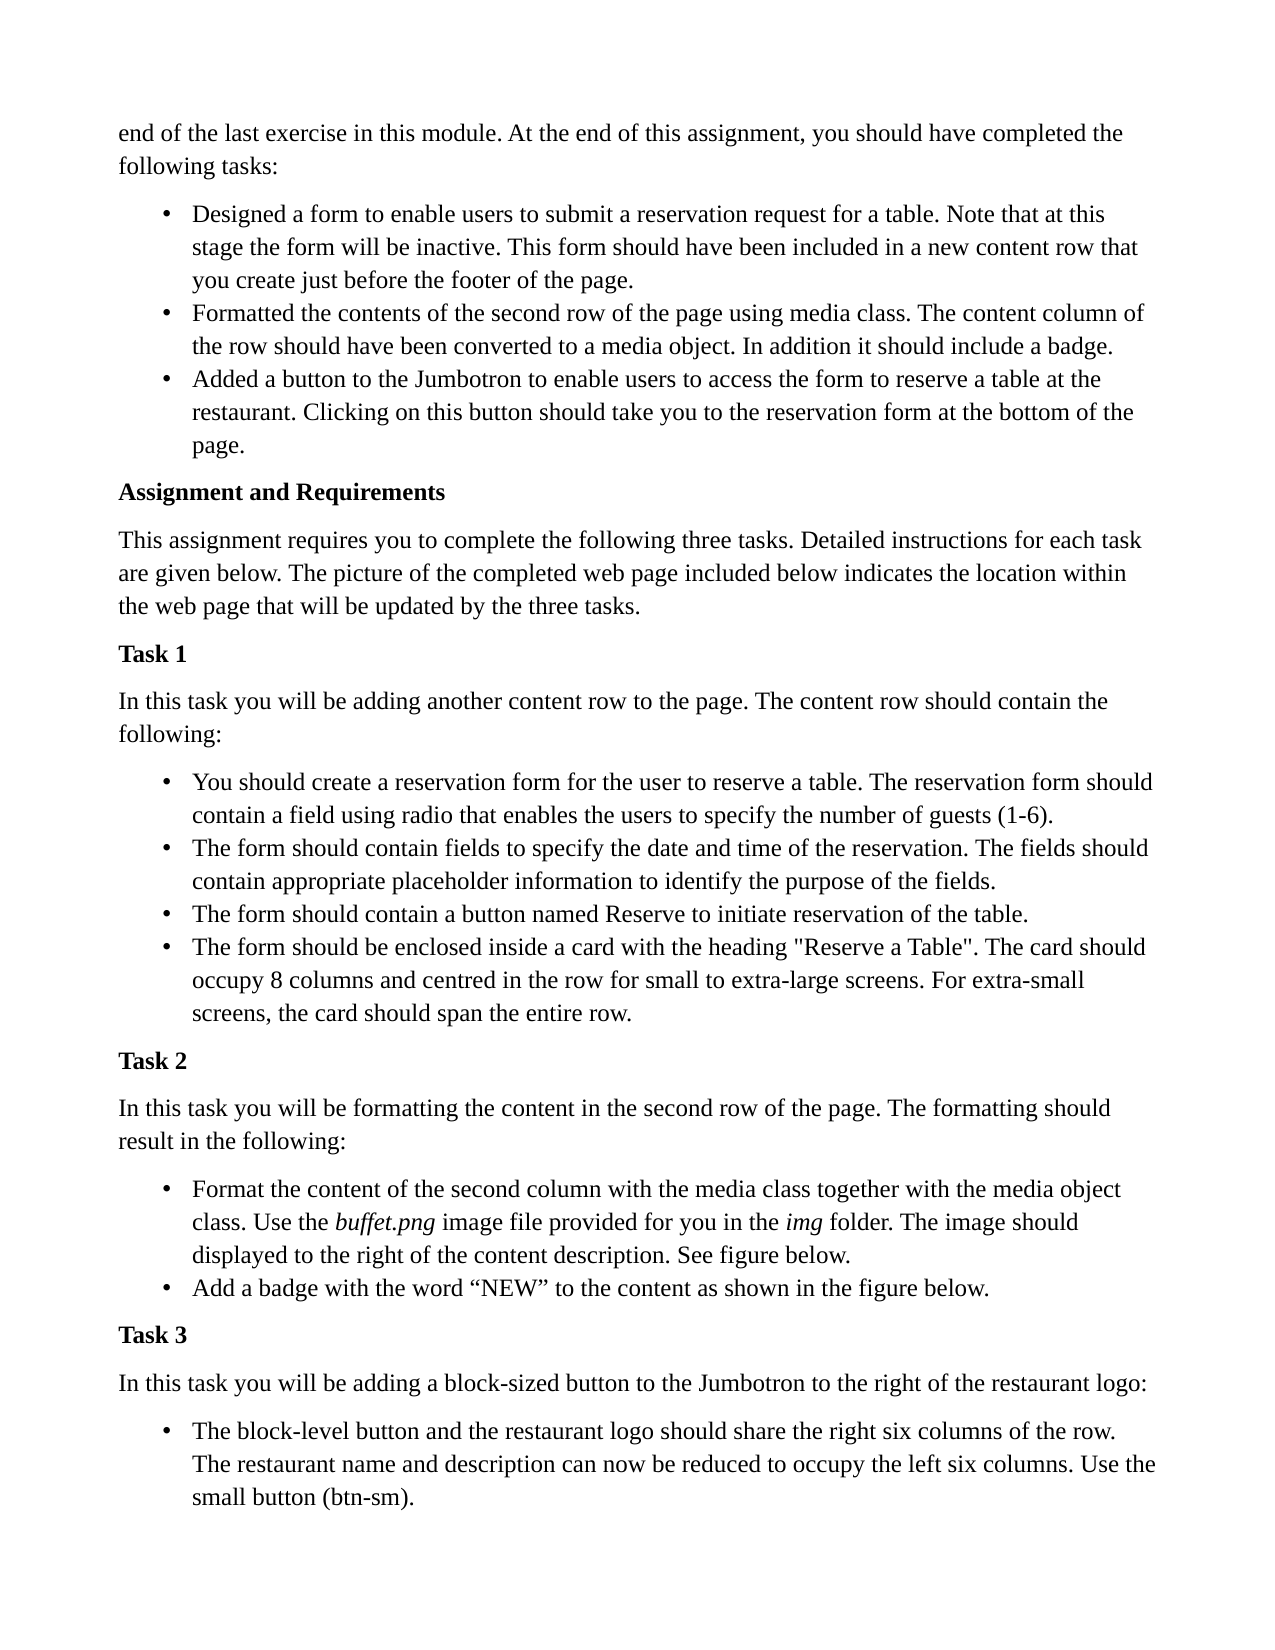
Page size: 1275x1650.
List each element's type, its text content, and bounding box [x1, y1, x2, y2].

list Designed a form to enable users to submit a reservation request for a table. Note that at this stage the form will be inactive. This form should have been included in a new content row that you create just before the footer of the page. [162, 199, 1157, 293]
list The block-level button and the restaurant logo should share the right six columns of the row. The restaurant name and description can now be reduced to occupy the left six columns. Use the small button (btn-sm). [162, 1416, 1157, 1511]
text Task 2 [118, 1046, 1157, 1074]
list Added a button to the Jumbotron to enable users to access the form to reserve a table at the restaurant. Clicking on this button should take you to the reservation form at the bottom of the page. [162, 364, 1157, 459]
text In this task you will be formatting the content in the second row of the page. The formatting should result in the following: [118, 1093, 1157, 1155]
list Format the content of the second column with the media class together with the media object class. Use the buffet.png image file provided for you in the img folder. The image should displayed to the right of the content description. See figure below. [162, 1174, 1157, 1269]
list The form should be enclosed inside a card with the heading "Reserve a Table". The card should occupy 8 columns and centred in the row for small to extra-large screens. For extra-small screens, the card should span the entire row. [162, 932, 1157, 1027]
list Formatted the contents of the second row of the page using media class. The content column of the row should have been converted to a media object. In addition it should include a badge. [162, 298, 1157, 359]
text This assignment requires you to complete the following three tasks. Detailed instructions for each task are given below. The picture of the completed web page included below indicates the location within the web page that will be updated by the three tasks. [118, 525, 1157, 620]
list Add a badge with the word “NEW” to the content as shown in the figure below. [162, 1273, 1157, 1302]
text Task 1 [118, 639, 1157, 667]
list The form should contain fields to specify the date and time of the reservation. The fields should contain appropriate placeholder information to identify the purpose of the fields. [162, 833, 1157, 895]
list You should create a reservation form for the user to reserve a table. The reservation form should contain a field using radio that enables the users to specify the number of guests (1-6). [162, 767, 1157, 829]
text Task 3 [118, 1321, 1157, 1349]
text In this task you will be adding a block-sized button to the Jumbotron to the right of the restaurant logo: [118, 1368, 1157, 1397]
text end of the last exercise in this module. At the end of this assignment, you should have completed the following tasks: [118, 118, 1157, 180]
list The form should contain a button named Reserve to initiate reservation of the table. [162, 899, 1157, 928]
text Assignment and Requirements [118, 477, 1157, 506]
text In this task you will be adding another content row to the page. The content row should contain the following: [118, 686, 1157, 748]
